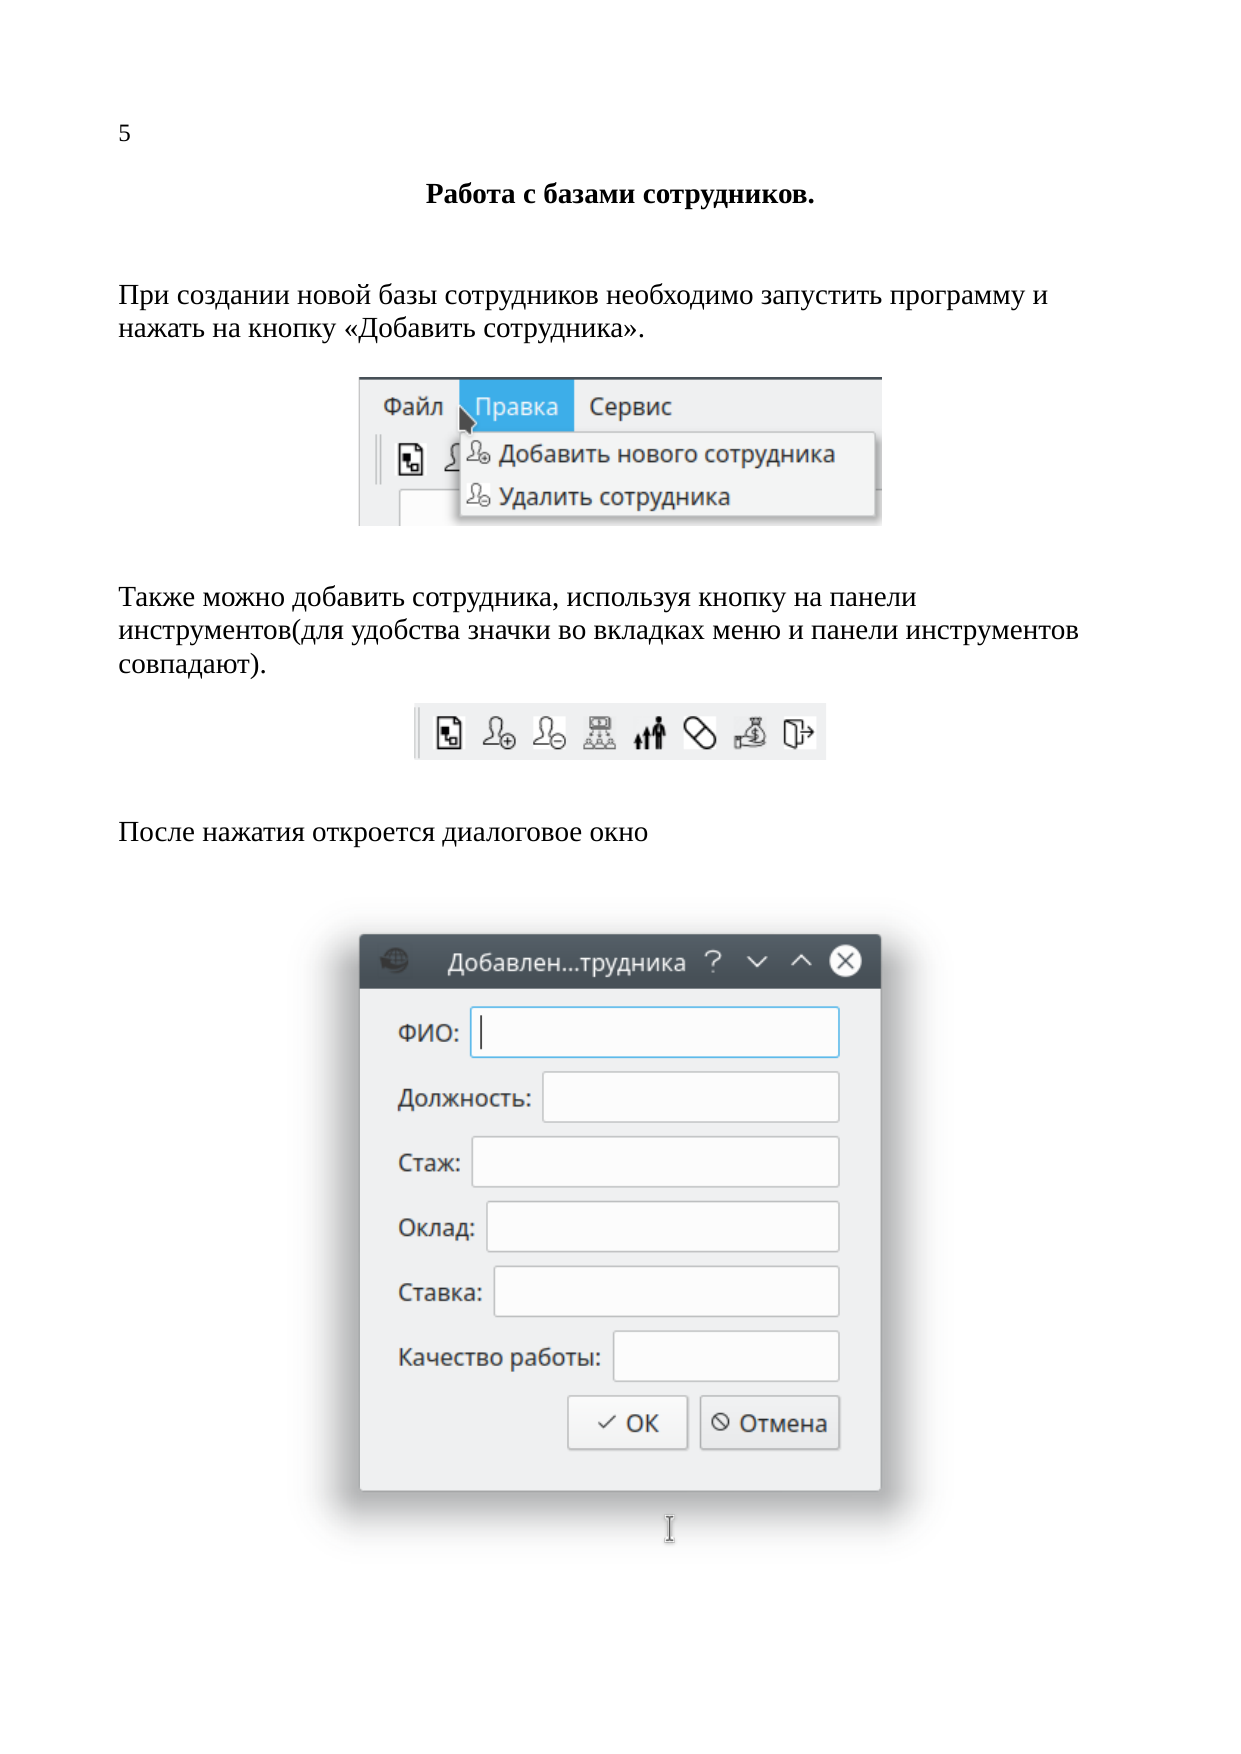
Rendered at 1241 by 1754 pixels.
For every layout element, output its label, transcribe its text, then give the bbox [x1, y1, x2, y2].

text Также можно добавить сотрудника, используя кнопку на панели инструментов(для удобства значки во вкладках меню и панели инструментов совпадают). [118, 579, 1122, 679]
picture [358, 377, 882, 526]
picture [270, 880, 970, 1581]
text Работа с базами сотрудников. [118, 176, 1122, 210]
picture [414, 703, 827, 760]
text При создании новой базы сотрудников необходимо запустить программу и нажать на кнопку «Добавить сотрудника». [118, 277, 1122, 344]
text После нажатия откроется диалоговое окно [118, 814, 1122, 847]
